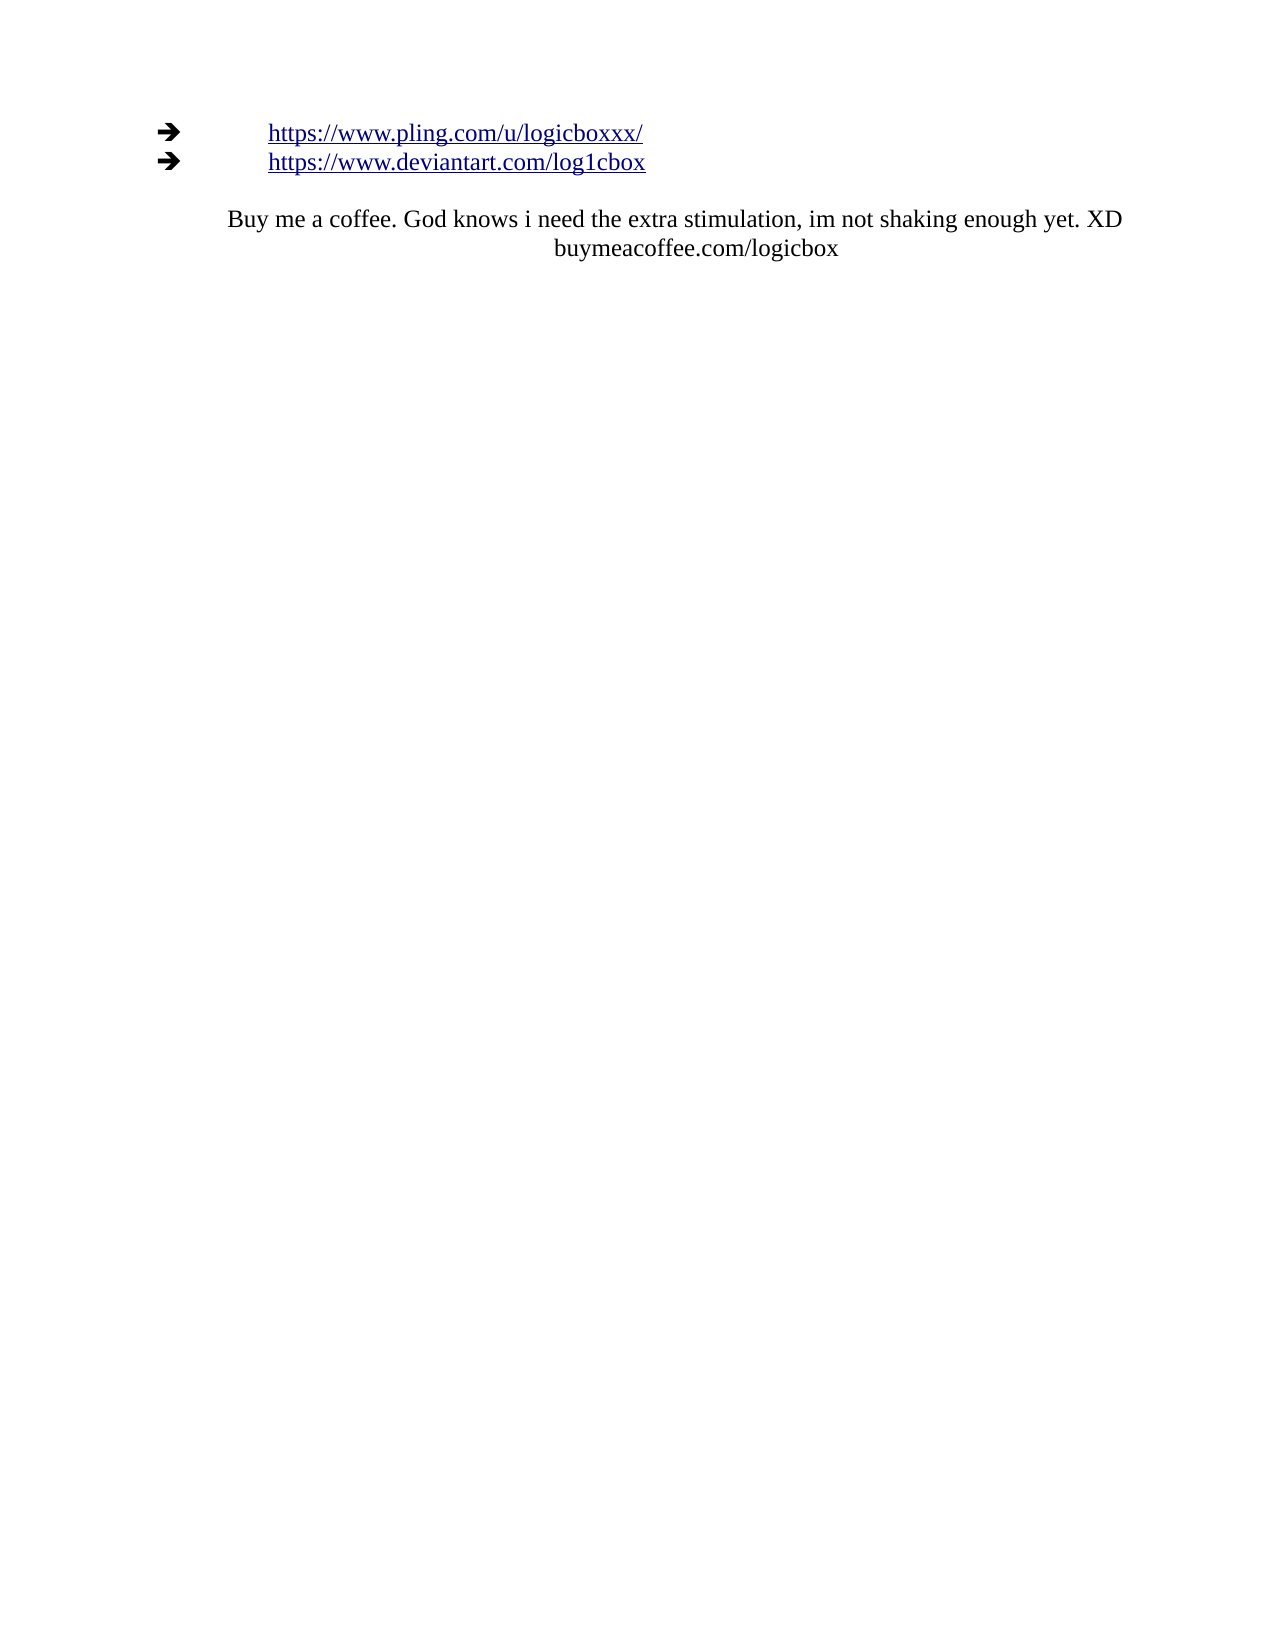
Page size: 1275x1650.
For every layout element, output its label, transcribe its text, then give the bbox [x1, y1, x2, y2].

list Buy me a coffee. God knows i need the extra stimulation, im not shaking enough yet. XD [156, 204, 1157, 233]
list https://www.pling.com/u/logicboxxx/ [156, 118, 1157, 147]
list https://www.deviantart.com/log1cbox [156, 147, 1157, 176]
list buymeacoffee.com/logicbox [156, 233, 1157, 262]
